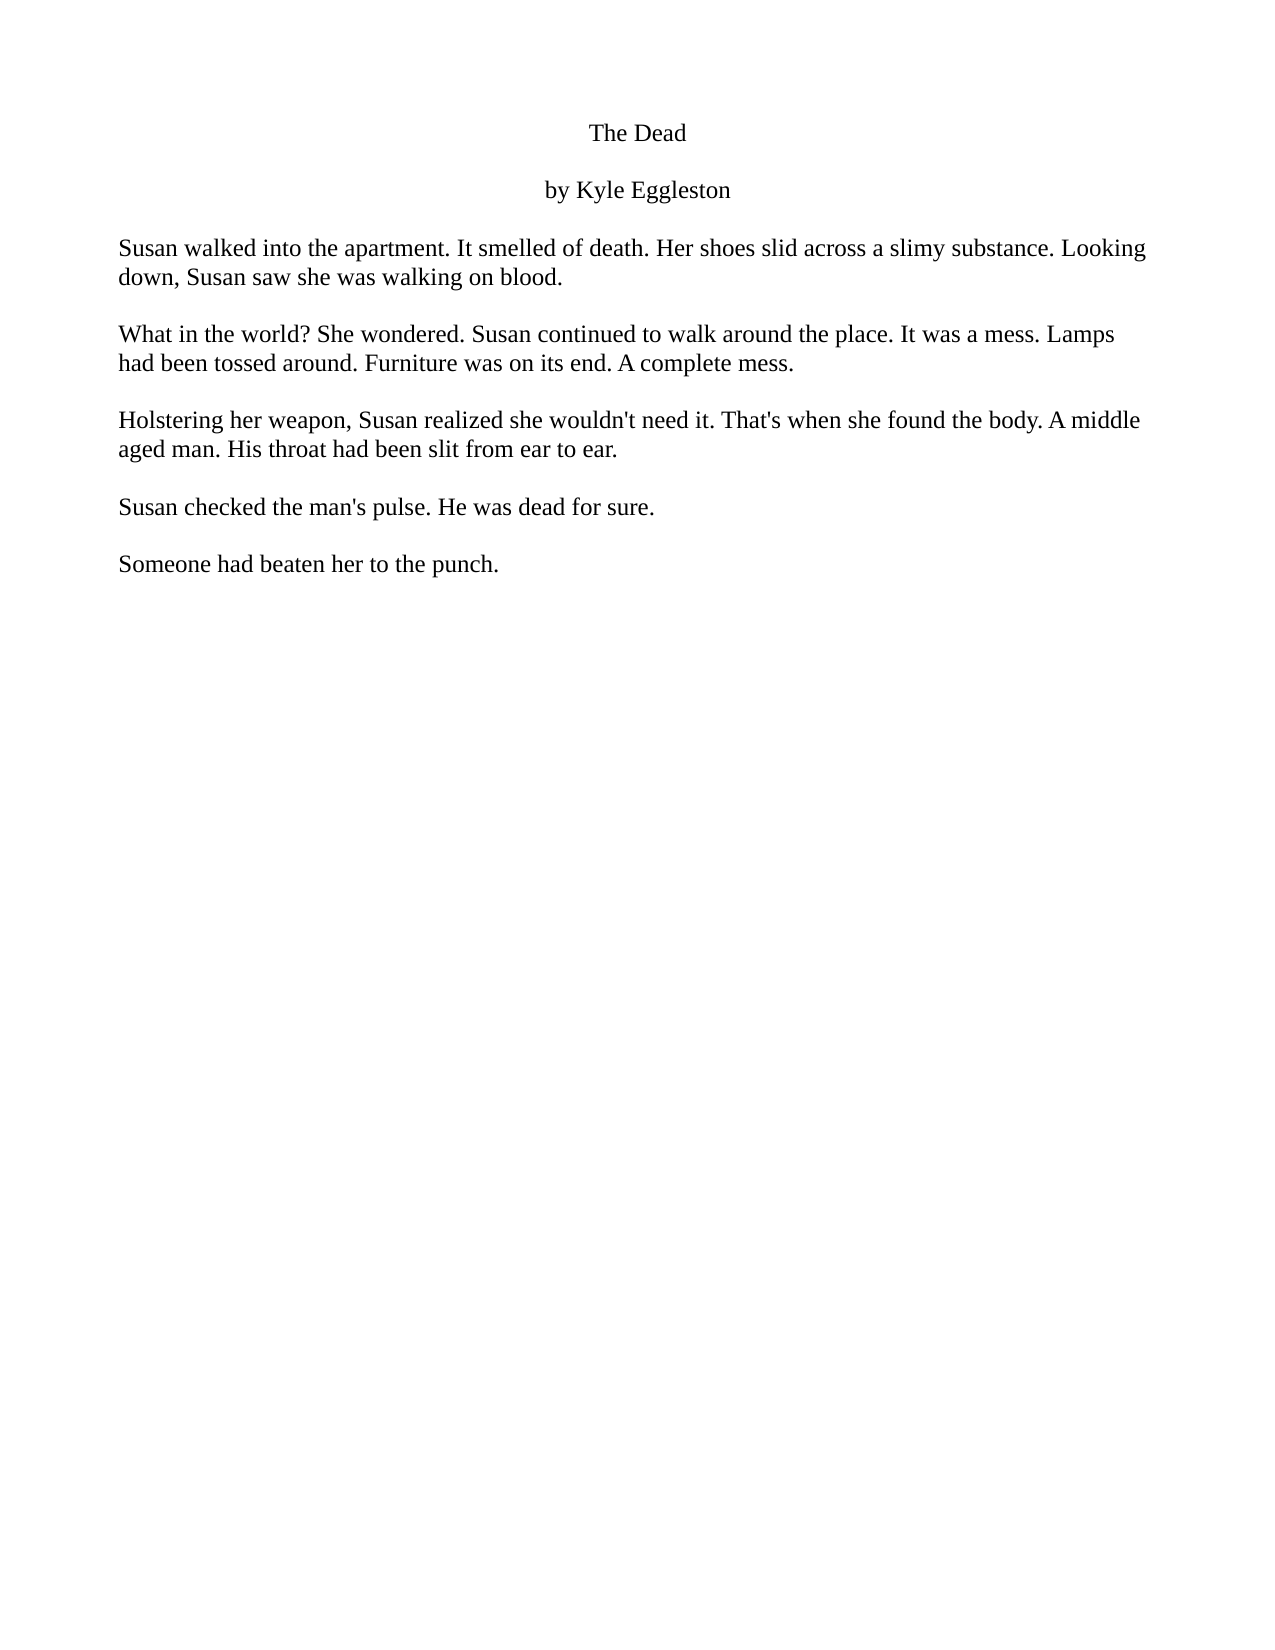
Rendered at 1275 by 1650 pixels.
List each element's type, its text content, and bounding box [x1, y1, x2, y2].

text Holstering her weapon, Susan realized she wouldn't need it. That's when she found the body. A middle aged man. His throat had been slit from ear to ear. [118, 406, 1157, 463]
text Susan checked the man's pulse. He was dead for sure. [118, 492, 1157, 521]
text The Dead [118, 118, 1157, 147]
text by Kyle Eggleston [118, 176, 1157, 204]
text Someone had beaten her to the punch. [118, 549, 1157, 578]
text Susan walked into the apartment. It smelled of death. Her shoes slid across a slimy substance. Looking down, Susan saw she was walking on blood. [118, 233, 1157, 291]
text What in the world? She wondered. Susan continued to walk around the place. It was a mess. Lamps had been tossed around. Furniture was on its end. A complete mess. [118, 319, 1157, 377]
